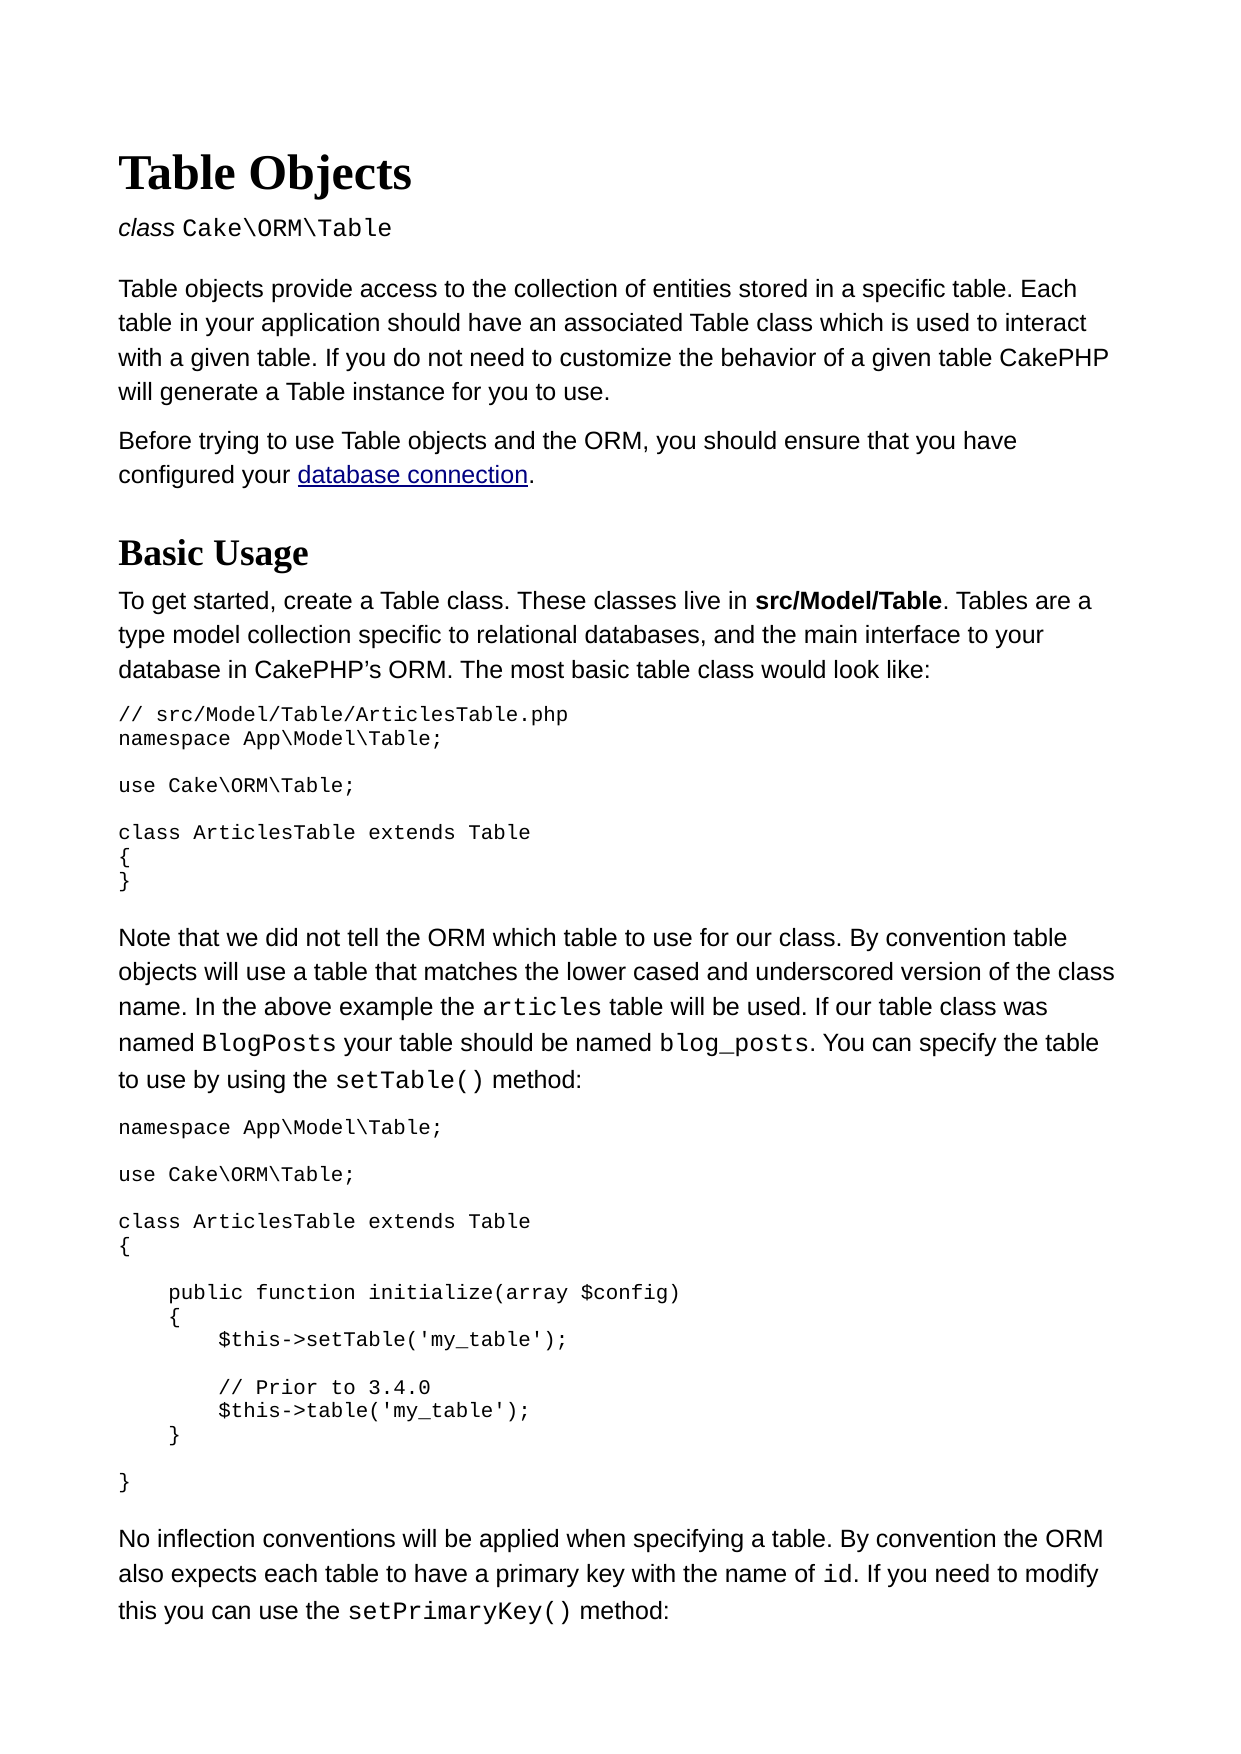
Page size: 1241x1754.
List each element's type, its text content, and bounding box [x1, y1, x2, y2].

text Before trying to use Table objects and the ORM, you should ensure that you have configured your database connection. [118, 426, 1122, 489]
text { [118, 846, 1122, 869]
text To get started, create a Table class. These classes live in src/Model/Table. Tables are a type model collection specific to relational databases, and the main interface to your database in CakePHP’s ORM. The most basic table class would look like: [118, 586, 1122, 684]
text class ArticlesTable extends Table [118, 822, 1122, 846]
text { [118, 1235, 1122, 1258]
text $this->table('my_table'); [118, 1400, 1122, 1424]
text No inflection conventions will be applied when specifying a table. By convention the ORM also expects each table to have a primary key with the name of id. If you need to modify this you can use the setPrimaryKey() method: [118, 1524, 1122, 1627]
text use Cake\ORM\Table; [118, 1164, 1122, 1188]
subtitle class Cake\ORM\Table [118, 213, 1122, 244]
text $this->setTable('my_table'); [118, 1329, 1122, 1353]
text { [118, 1306, 1122, 1329]
subtitle Table Objects [118, 143, 1122, 201]
text namespace App\Model\Table; [118, 728, 1122, 751]
text Table objects provide access to the collection of entities stored in a specific table. Each table in your application should have an associated Table class which is used to interact with a given table. If you do not need to customize the behavior of a given table CakePHP will generate a Table instance for you to use. [118, 273, 1122, 406]
text public function initialize(array $config) [118, 1282, 1122, 1306]
text namespace App\Model\Table; [118, 1117, 1122, 1140]
text } [118, 1471, 1122, 1495]
text } [118, 869, 1122, 893]
text use Cake\ORM\Table; [118, 775, 1122, 799]
text Note that we did not tell the ORM which table to use for our class. By convention table objects will use a table that matches the lower cased and underscored version of the class name. In the above example the articles table will be used. If our table class was named BlogPosts your table should be named blog_posts. You can specify the table to use by using the setTable() method: [118, 923, 1122, 1096]
subtitle Basic Usage [118, 530, 1122, 573]
text } [118, 1424, 1122, 1448]
text class ArticlesTable extends Table [118, 1211, 1122, 1235]
text // Prior to 3.4.0 [118, 1377, 1122, 1400]
text // src/Model/Table/ArticlesTable.php [118, 704, 1122, 728]
